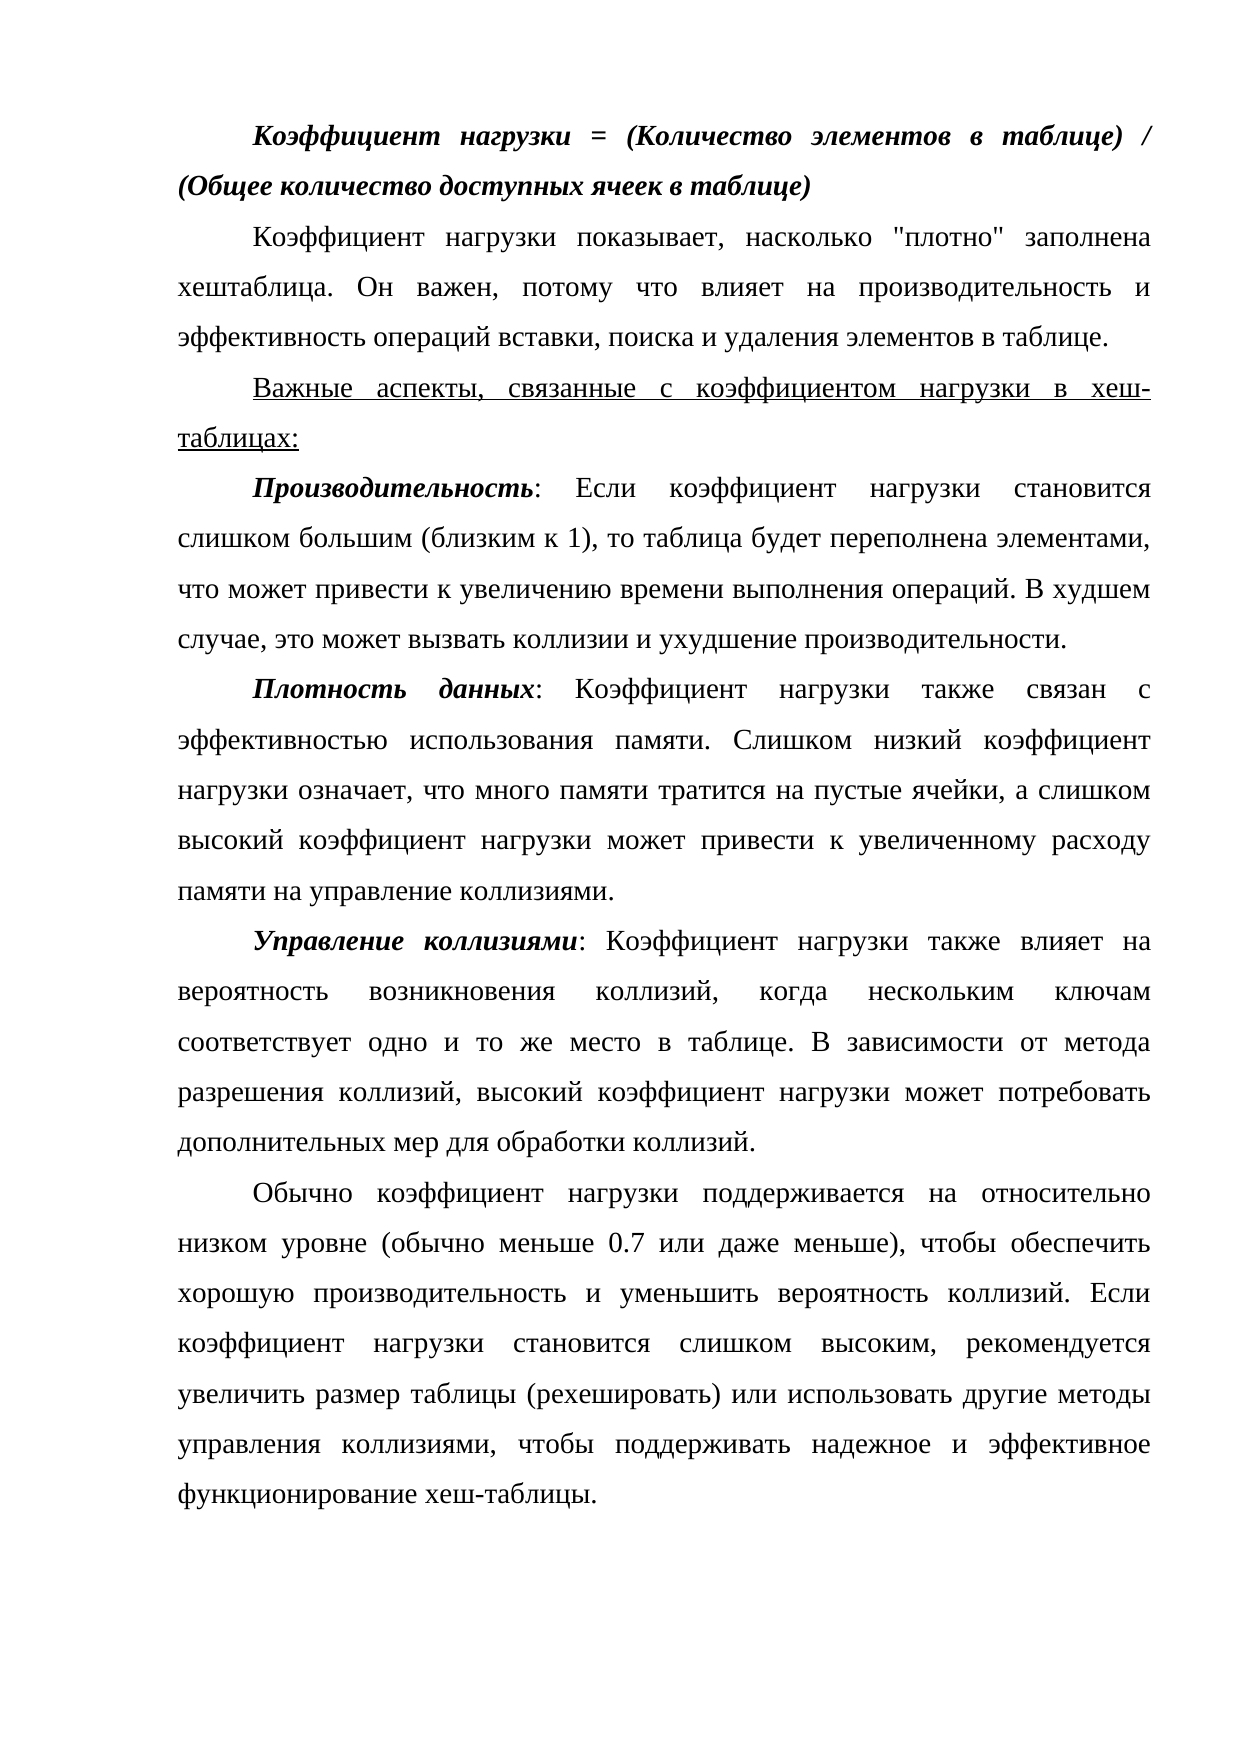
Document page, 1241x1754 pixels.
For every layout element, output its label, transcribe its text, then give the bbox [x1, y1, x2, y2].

text Коэффициент нагрузки = (Количество элементов в таблице) / (Общее количество доступных ячеек в таблице) [177, 118, 1152, 202]
text Производительность: Если коэффициент нагрузки становится слишком большим (близким к 1), то таблица будет переполнена элементами, что может привести к увеличению времени выполнения операций. В худшем случае, это может вызвать коллизии и ухудшение производительности. [177, 470, 1152, 655]
text Обычно коэффициент нагрузки поддерживается на относительно низком уровне (обычно меньше 0.7 или даже меньше), чтобы обеспечить хорошую производительность и уменьшить вероятность коллизий. Если коэффициент нагрузки становится слишком высоким, рекомендуется увеличить размер таблицы (рехешировать) или использовать другие методы управления коллизиями, чтобы поддерживать надежное и эффективное функционирование хеш-таблицы. [177, 1175, 1152, 1510]
text Плотность данных: Коэффициент нагрузки также связан с эффективностью использования памяти. Слишком низкий коэффициент нагрузки означает, что много памяти тратится на пустые ячейки, а слишком высокий коэффициент нагрузки может привести к увеличенному расходу памяти на управление коллизиями. [177, 672, 1152, 906]
text Важные аспекты, связанные с коэффициентом нагрузки в хеш-таблицах: [177, 370, 1152, 453]
text Коэффициент нагрузки показывает, насколько "плотно" заполнена хештаблица. Он важен, потому что влияет на производительность и эффективность операций вставки, поиска и удаления элементов в таблице. [177, 219, 1152, 353]
text Управление коллизиями: Коэффициент нагрузки также влияет на вероятность возникновения коллизий, когда нескольким ключам соответствует одно и то же место в таблице. В зависимости от метода разрешения коллизий, высокий коэффициент нагрузки может потребовать дополнительных мер для обработки коллизий. [177, 923, 1152, 1158]
